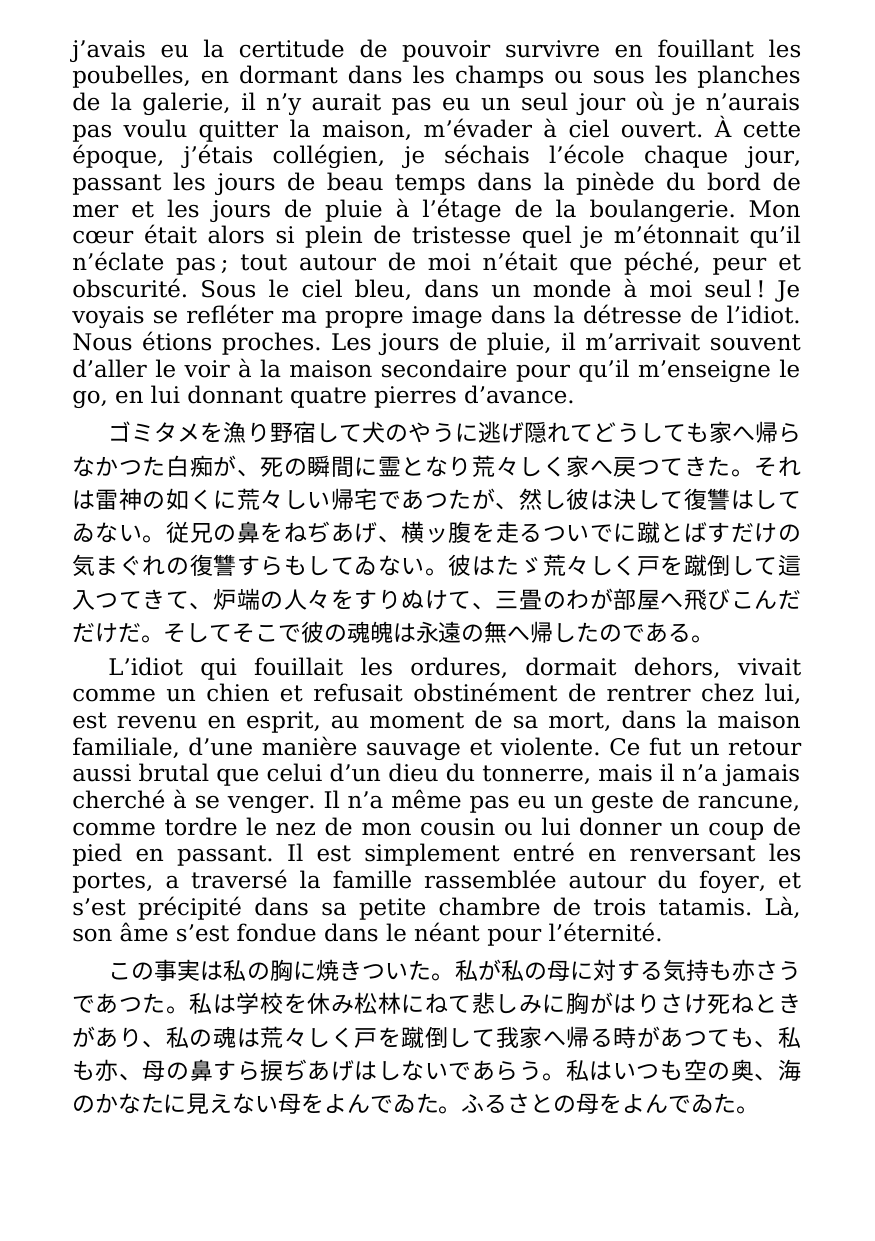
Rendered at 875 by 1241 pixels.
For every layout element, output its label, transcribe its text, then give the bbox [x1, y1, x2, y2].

text L’idiot qui fouillait les ordures, dormait dehors, vivait comme un chien et refusait obstinément de rentrer chez lui, est revenu en esprit, au moment de sa mort, dans la maison familiale, d’une manière sauvage et violente. Ce fut un retour aussi brutal que celui d’un dieu du tonnerre, mais il n’a jamais cherché à se venger. Il n’a même pas eu un geste de rancune, comme tordre le nez de mon cousin ou lui donner un coup de pied en passant. Il est simplement entré en renversant les portes, a traversé la famille rassemblée autour du foyer, et s’est précipité dans sa petite chambre de trois tatamis. Là, son âme s’est fondue dans le néant pour l’éternité. [72, 654, 802, 947]
text ゴミタメを漁り野宿して犬のやうに逃げ隠れてどうしても家へ帰らなかつた白痴が、死の瞬間に霊となり荒々しく家へ戻つてきた。それは雷神の如くに荒々しい帰宅であつたが、然し彼は決して復讐はしてゐない。従兄の鼻をねぢあげ、横ッ腹を走るついでに蹴とばすだけの気まぐれの復讐すらもしてゐない。彼はたゞ荒々しく戸を蹴倒して這入つてきて、炉端の人々をすりぬけて、三畳のわが部屋へ飛びこんだだけだ。そしてそこで彼の魂魄は永遠の無へ帰したのである。 [72, 415, 802, 648]
text この事実は私の胸に焼きついた。私が私の母に対する気持も亦さうであつた。私は学校を休み松林にねて悲しみに胸がはりさけ死ねときがあり、私の魂は荒々しく戸を蹴倒して我家へ帰る時があつても、私も亦、母の鼻すら捩ぢあげはしないであらう。私はいつも空の奥、海のかなたに見えない母をよんでゐた。ふるさとの母をよんでゐた。 [72, 953, 802, 1119]
text j’avais eu la certitude de pouvoir survivre en fouillant les poubelles, en dormant dans les champs ou sous les planches de la galerie, il n’y aurait pas eu un seul jour où je n’aurais pas voulu quitter la maison, m’évader à ciel ouvert. À cette époque, j’étais collégien, je séchais l’école chaque jour, passant les jours de beau temps dans la pinède du bord de mer et les jours de pluie à l’étage de la boulangerie. Mon cœur était alors si plein de tristesse quel je m’étonnait qu’il n’éclate pas ; tout autour de moi n’était que péché, peur et obscurité. Sous le ciel bleu, dans un monde à moi seul ! Je voyais se refléter ma propre image dans la détresse de l’idiot. Nous étions proches. Les jours de pluie, il m’arrivait souvent d’aller le voir à la maison secondaire pour qu’il m’enseigne le go, en lui donnant quatre pierres d’avance. [72, 36, 802, 409]
